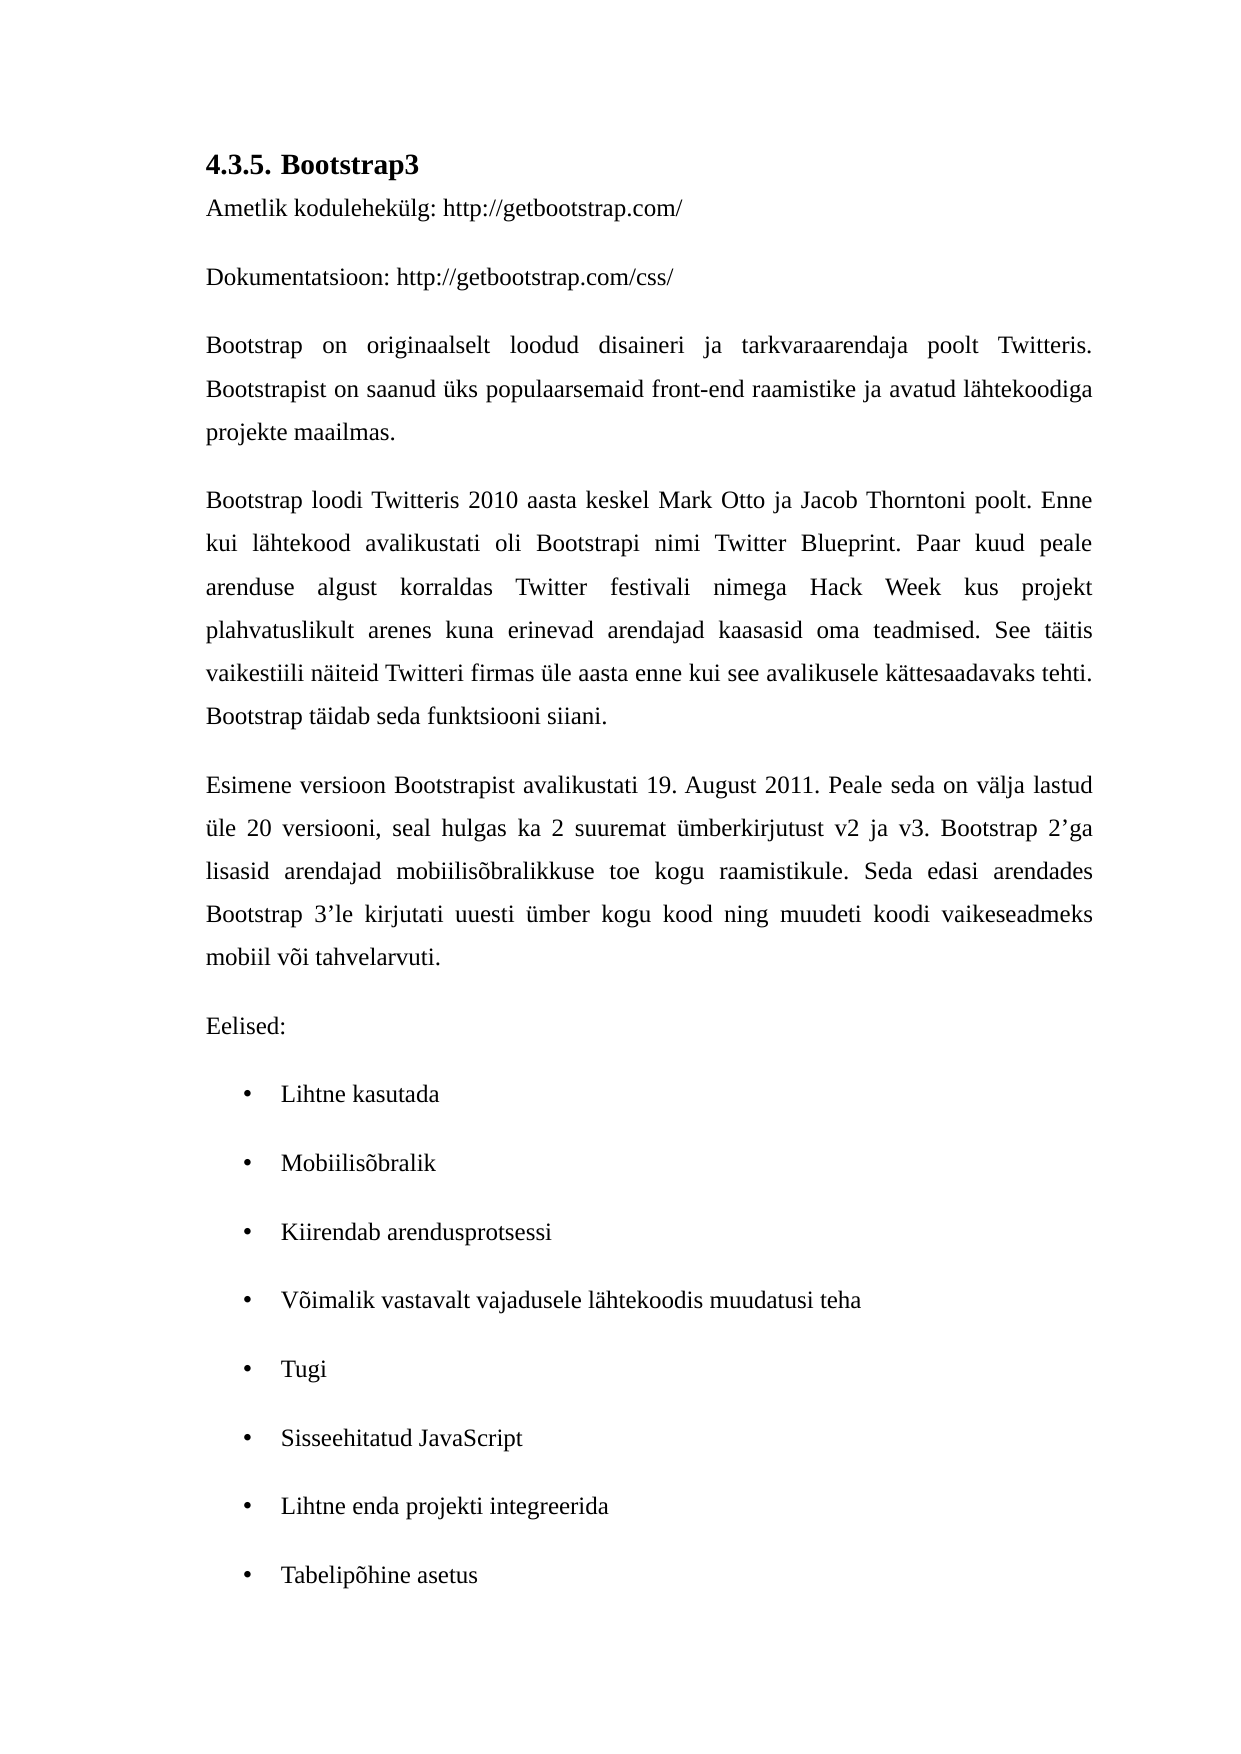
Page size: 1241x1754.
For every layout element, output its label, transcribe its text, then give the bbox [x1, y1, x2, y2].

list Mobiilisõbralik [243, 1148, 1093, 1177]
list Tugi [243, 1354, 1093, 1383]
list Kiirendab arendusprotsessi [243, 1217, 1093, 1246]
list Lihtne kasutada [243, 1079, 1093, 1108]
list Tabelipõhine asetus [243, 1560, 1093, 1589]
text Ametlik kodulehekülg: http://getbootstrap.com/ [206, 193, 1093, 222]
text Esimene versioon Bootstrapist avalikustati 19. August 2011. Peale seda on välja lastud üle 20 versiooni, seal hulgas ka 2 suuremat ümberkirjutust v2 ja v3. Bootstrap 2’ga lisasid arendajad mobiilisõbralikkuse toe kogu raamistikule. Seda edasi arendades Bootstrap 3’le kirjutati uuesti ümber kogu kood ning muudeti koodi vaikeseadmeks mobiil või tahvelarvuti. [206, 770, 1093, 971]
text Bootstrap loodi Twitteris 2010 aasta keskel Mark Otto ja Jacob Thorntoni poolt. Enne kui lähtekood avalikustati oli Bootstrapi nimi Twitter Blueprint. Paar kuud peale arenduse algust korraldas Twitter festivali nimega Hack Week kus projekt plahvatuslikult arenes kuna erinevad arendajad kaasasid oma teadmised. See täitis vaikestiili näiteid Twitteri firmas üle aasta enne kui see avalikusele kättesaadavaks tehti. Bootstrap täidab seda funktsiooni siiani. [206, 485, 1093, 730]
list Lihtne enda projekti integreerida [243, 1491, 1093, 1520]
text Eelised: [206, 1011, 1093, 1039]
subtitle Bootstrap3 [206, 147, 1093, 181]
text Dokumentatsioon: http://getbootstrap.com/css/ [206, 262, 1093, 291]
list Võimalik vastavalt vajadusele lähtekoodis muudatusi teha [243, 1285, 1093, 1314]
list Sisseehitatud JavaScript [243, 1423, 1093, 1451]
text Bootstrap on originaalselt loodud disaineri ja tarkvaraarendaja poolt Twitteris. Bootstrapist on saanud üks populaarsemaid front-end raamistike ja avatud lähtekoodiga projekte maailmas. [206, 331, 1093, 446]
